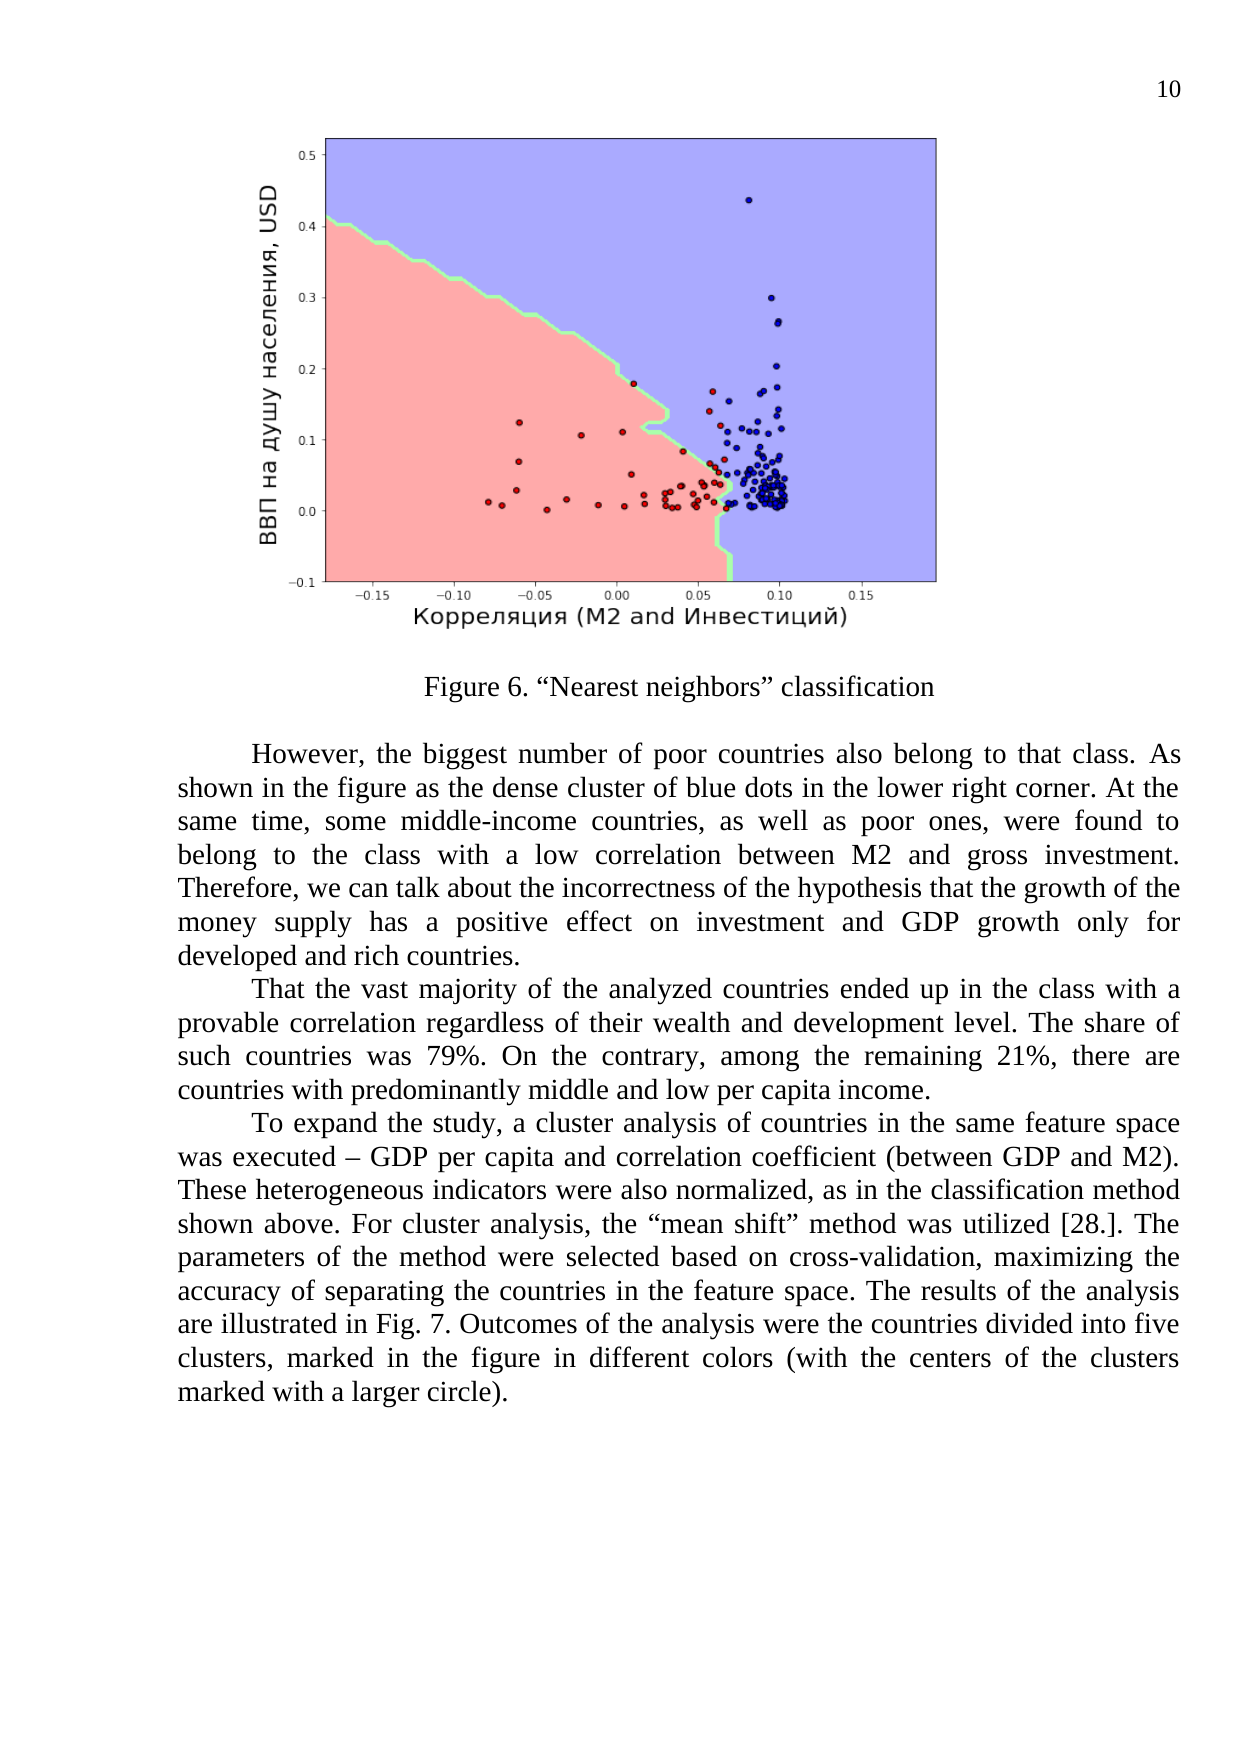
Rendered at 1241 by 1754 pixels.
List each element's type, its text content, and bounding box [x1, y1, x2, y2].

text To expand the study, a cluster analysis of countries in the same feature space was executed – GDP per capita and correlation coefficient (between GDP and M2). These heterogeneous indicators were also normalized, as in the classification method shown above. For cluster analysis, the “mean shift” method was utilized [28.]. The parameters of the method were selected based on cross-validation, maximizing the accuracy of separating the countries in the feature space. The results of the analysis are illustrated in Fig. 7. Outcomes of the analysis were the countries divided into five clusters, marked in the figure in different colors (with the centers of the clusters marked with a larger circle). [177, 1105, 1181, 1407]
picture [251, 131, 943, 636]
text However, the biggest number of poor countries also belong to that class. As shown in the figure as the dense cluster of blue dots in the lower right corner. At the same time, some middle-income countries, as well as poor ones, were found to belong to the class with a low correlation between M2 and gross investment. Therefore, we can talk about the incorrectness of the hypothesis that the growth of the money supply has a positive effect on investment and GDP growth only for developed and rich countries. [177, 736, 1181, 971]
text That the vast majority of the analyzed countries ended up in the class with a provable correlation regardless of their wealth and development level. The share of such countries was 79%. On the contrary, among the remaining 21%, there are countries with predominantly middle and low per capita income. [177, 971, 1181, 1105]
text Figure 6. “Nearest neighbors” classification [177, 669, 1181, 703]
